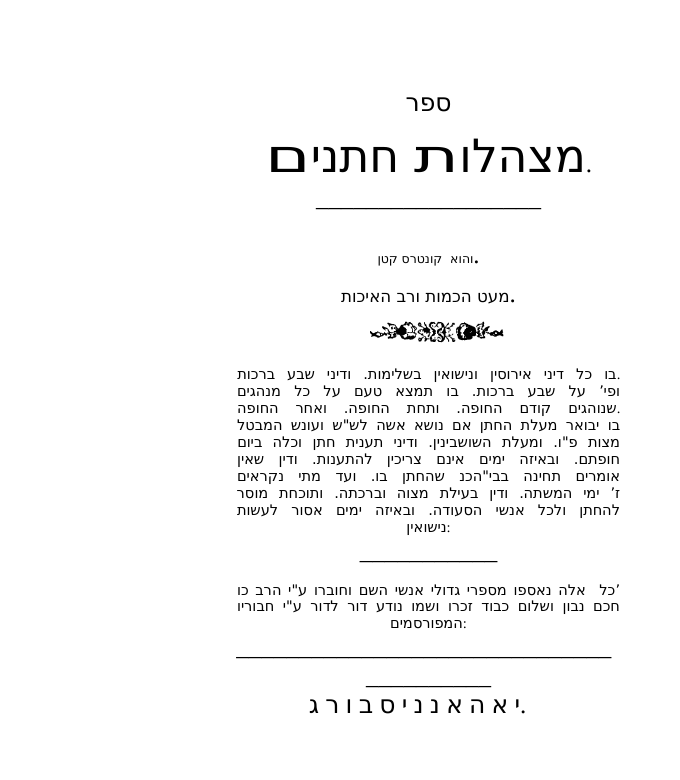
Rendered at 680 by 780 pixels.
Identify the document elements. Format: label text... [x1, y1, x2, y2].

text המפורסמים: [236, 615, 620, 632]
text ___________ [236, 536, 620, 564]
text ופי’ על שבע ברכות. בו תמצא טעם על כל מנהגים [236, 383, 620, 400]
text והוא קונטרס קטן. [236, 240, 620, 269]
picture [364, 317, 509, 346]
text בו כל דיני אירוסין ונישואין בשלימות. ודיני שבע ברכות. [236, 366, 620, 383]
text __________________ [236, 183, 620, 212]
text מעט הכמות ורב האיכות. [236, 279, 620, 308]
text ספר [236, 88, 620, 117]
text יאהאנניסבורג. [236, 690, 598, 719]
text ז’ ימי המשתה. ודין בעילת מצוה וברכתה. ותוכחת מוסר [236, 485, 620, 502]
text שנוהגים קודם החופה. ותחת החופה. ואחר החופה. [236, 400, 620, 417]
text נישואין: [236, 519, 620, 536]
text אומרים תחינה בבי"הכנ שהחתן בו. ועד מתי נקראים [236, 468, 620, 485]
text להחתן ולכל אנשי הסעודה. ובאיזה ימים אסור לעשות [236, 502, 620, 519]
text חכם נבון ושלום כבוד זכרו ושמו נודע דור לדור ע"י חבוריו [236, 598, 620, 615]
text מצות פ"ו. ומעלת השושבינין. ודיני תענית חתן וכלה ביום [236, 434, 620, 451]
text מצהלות חתנים. [236, 129, 620, 183]
text ________________________________________ [236, 632, 620, 690]
text בו יבואר מעלת החתן אם נושא אשה לש"ש ועונש המבטל [236, 417, 620, 434]
text חופתם. ובאיזה ימים אינם צריכין להתענות. ודין שאין [236, 451, 620, 468]
text כל אלה נאספו מספרי גדולי אנשי השם וחוברו ע"י הרב כו’ [236, 581, 620, 598]
